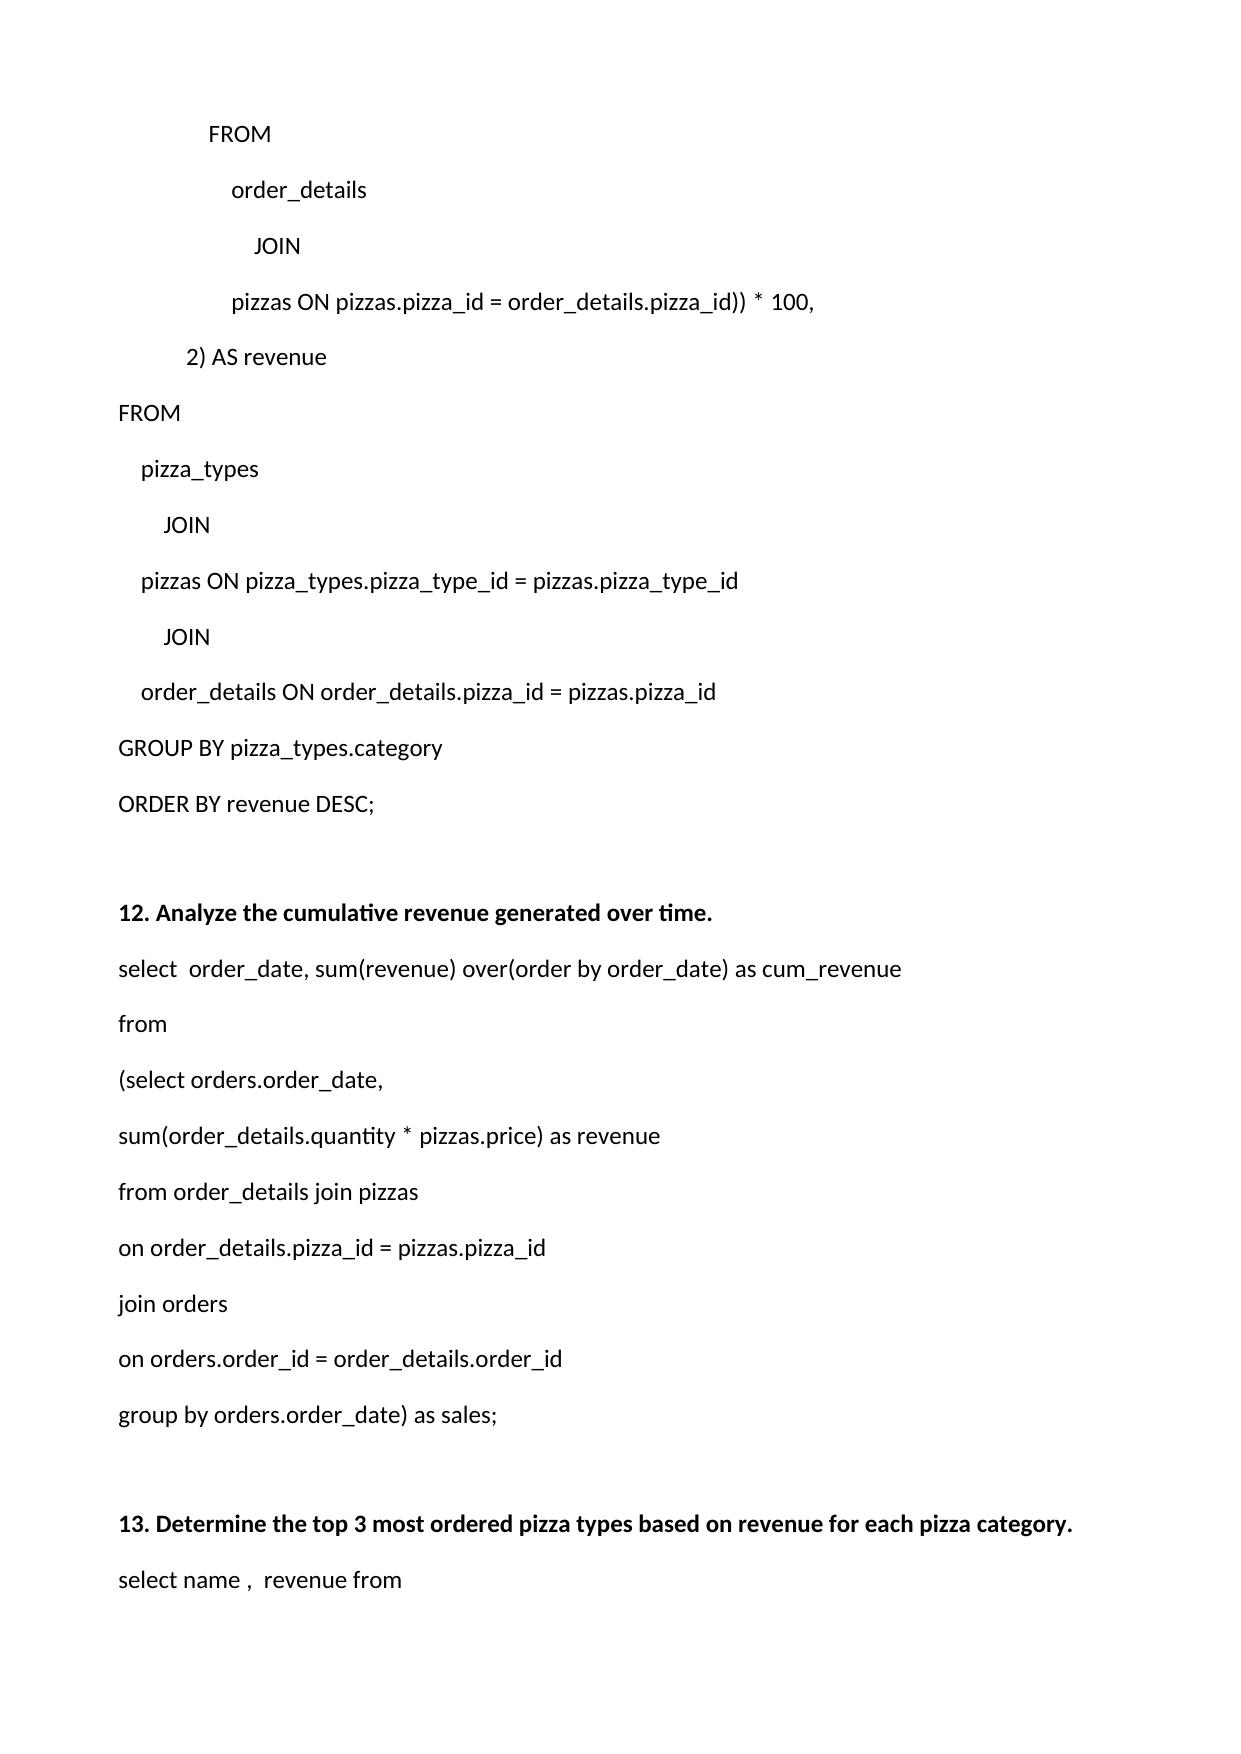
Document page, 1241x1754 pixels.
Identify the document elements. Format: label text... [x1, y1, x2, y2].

text JOIN [118, 509, 1122, 539]
text on orders.order_id = order_details.order_id [118, 1344, 1122, 1374]
text on order_details.pizza_id = pizzas.pizza_id [118, 1232, 1122, 1262]
text from order_details join pizzas [118, 1176, 1122, 1207]
text pizzas ON pizza_types.pizza_type_id = pizzas.pizza_type_id [118, 565, 1122, 595]
text from [118, 1009, 1122, 1039]
text JOIN [118, 230, 1122, 260]
text 2) AS revenue [118, 341, 1122, 372]
text join orders [118, 1288, 1122, 1318]
text 12. Analyze the cumulative revenue generated over time. [118, 897, 1122, 927]
text group by orders.order_date) as sales; [118, 1399, 1122, 1430]
text select name , revenue from [118, 1564, 1122, 1595]
text select order_date, sum(revenue) over(order by order_date) as cum_revenue [118, 953, 1122, 983]
text 13. Determine the top 3 most ordered pizza types based on revenue for each pizza category. [118, 1508, 1122, 1539]
text pizzas ON pizzas.pizza_id = order_details.pizza_id)) * 100, [118, 286, 1122, 316]
text order_details ON order_details.pizza_id = pizzas.pizza_id [118, 676, 1122, 707]
text JOIN [118, 621, 1122, 651]
text sum(order_details.quantity * pizzas.price) as revenue [118, 1120, 1122, 1151]
text FROM [118, 118, 1122, 149]
text FROM [118, 397, 1122, 428]
text pizza_types [118, 453, 1122, 484]
text GROUP BY pizza_types.category [118, 732, 1122, 763]
text order_details [118, 174, 1122, 204]
text (select orders.order_date, [118, 1064, 1122, 1095]
text ORDER BY revenue DESC; [118, 788, 1122, 819]
